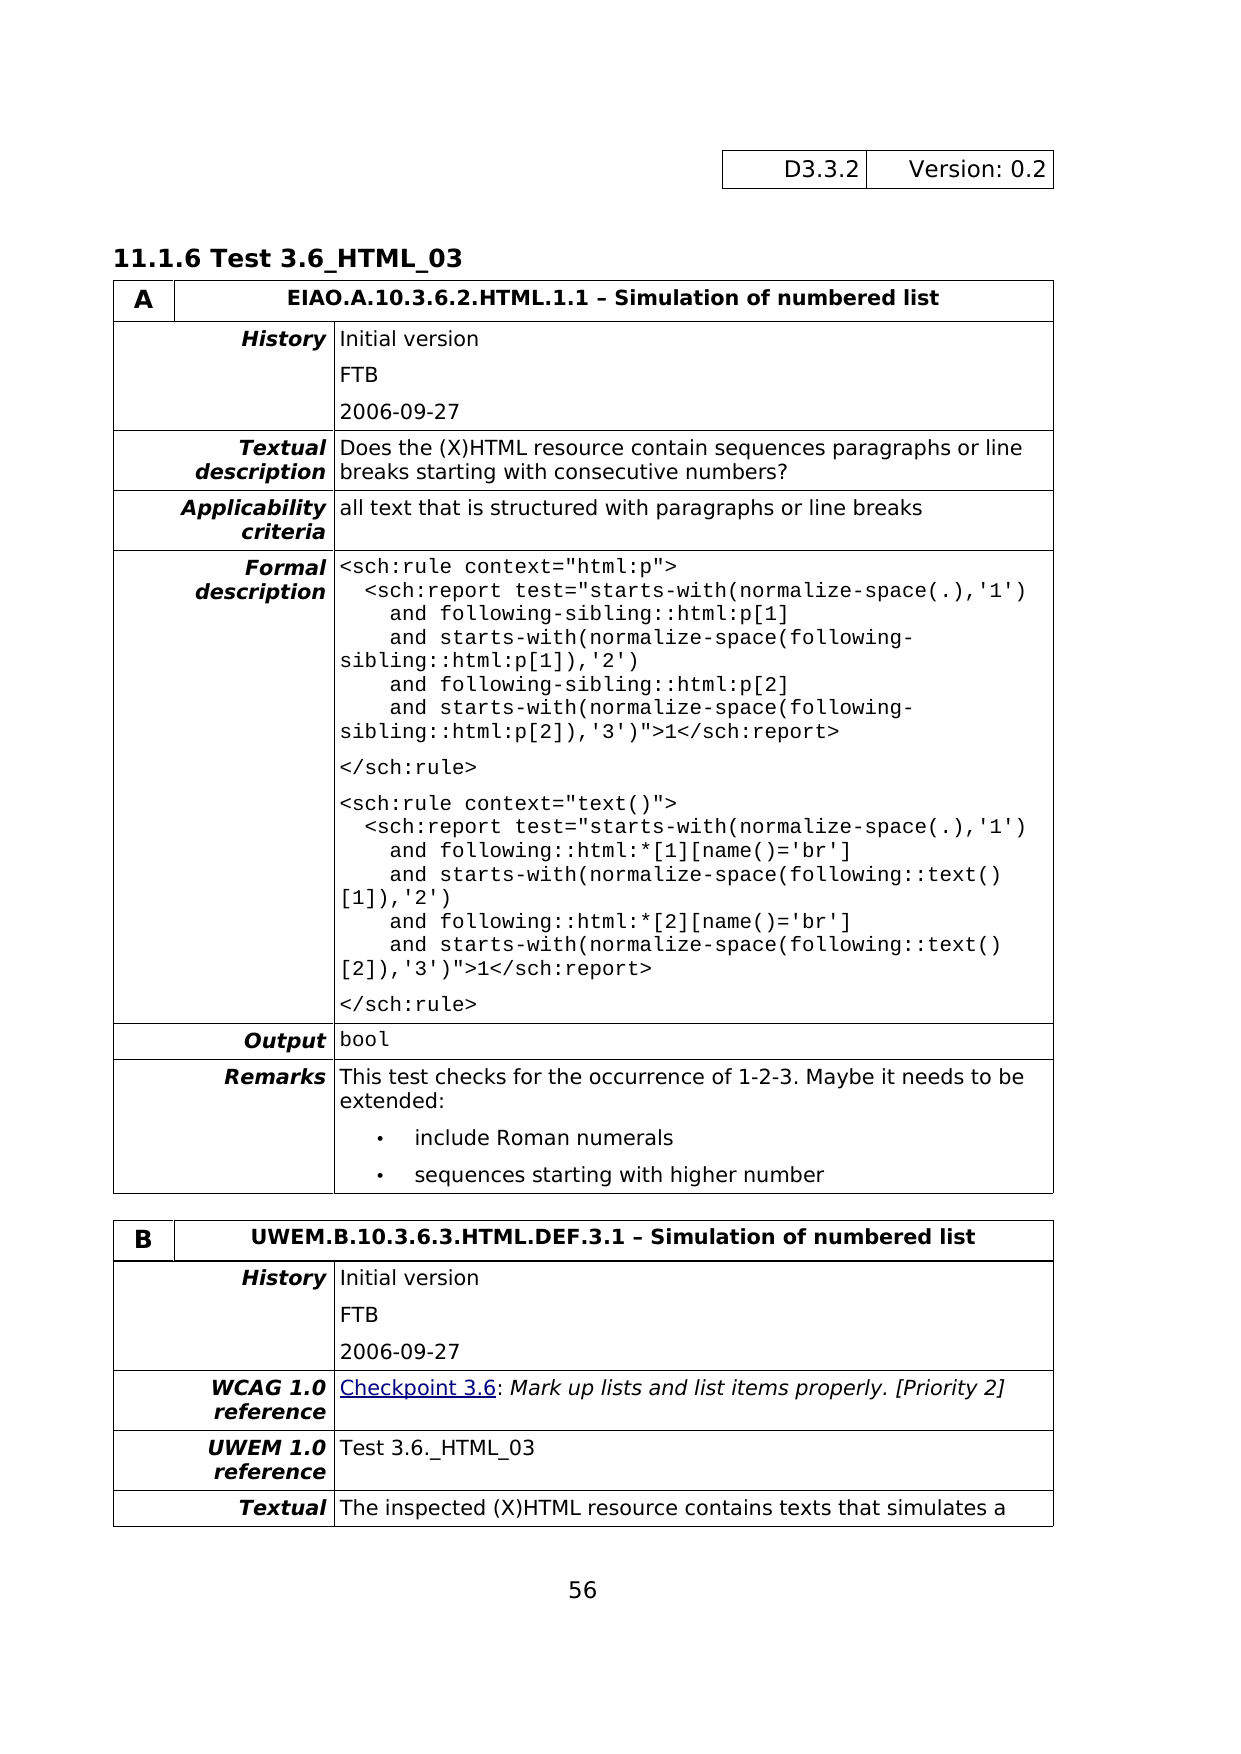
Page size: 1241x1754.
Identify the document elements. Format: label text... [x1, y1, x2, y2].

table_cell all text that is structured with paragraphs or line breaks [335, 491, 1053, 550]
table_header UWEM.B.10.3.6.3.HTML.DEF.3.1 – Simulation of numbered list [175, 1221, 1053, 1260]
table_header A [114, 281, 173, 321]
table_cell Textual description [114, 431, 333, 490]
table_cell This test checks for the occurrence of 1-2-3. Maybe it needs to be extended: include Roman numerals sequences starting with higher number [335, 1060, 1053, 1193]
table_cell Applicability criteria [114, 491, 333, 550]
subtitle Test 3.6_HTML_03 [112, 245, 1053, 274]
table_cell Textual [114, 1491, 334, 1526]
table_cell History [114, 1262, 334, 1370]
table_cell UWEM 1.0 reference [114, 1431, 334, 1490]
table_cell Initial version FTB 2006-09-27 [335, 322, 1053, 430]
table_header B [114, 1221, 173, 1260]
table_cell WCAG 1.0 reference [114, 1371, 334, 1430]
table_cell History [114, 322, 333, 430]
table_cell Initial version FTB 2006-09-27 [335, 1262, 1053, 1370]
table_cell Test 3.6._HTML_03 [335, 1431, 1053, 1490]
table_header EIAO.A.10.3.6.2.HTML.1.1 – Simulation of numbered list [175, 281, 1053, 321]
table_cell bool [335, 1024, 1053, 1059]
table_cell Output [114, 1024, 333, 1059]
table_cell Remarks [114, 1060, 333, 1193]
table_cell Formal description [114, 551, 333, 1023]
table_cell The inspected (X)HTML resource contains texts that simulates a [335, 1491, 1053, 1526]
table_cell Does the (X)HTML resource contain sequences paragraphs or line breaks starting with consecutive numbers? [335, 431, 1053, 490]
table_cell <sch:rule context="html:p"> <sch:report test="starts-with(normalize-space(.),'1') and following-sibling::html:p[1] and starts-with(normalize-space(following-sibling::html:p[1]),'2') and following-sibling::html:p[2] and starts-with(normalize-space(following-sibling::html:p[2]),'3')">1</sch:report> </sch:rule> <sch:rule context="text()"> <sch:report test="starts-with(normalize-space(.),'1') and following::html:*[1][name()='br'] and starts-with(normalize-space(following::text()[1]),'2') and following::html:*[2][name()='br'] and starts-with(normalize-space(following::text()[2]),'3')">1</sch:report> </sch:rule> [335, 551, 1053, 1023]
table_cell Checkpoint 3.6: Mark up lists and list items properly. [Priority 2] [335, 1371, 1053, 1430]
